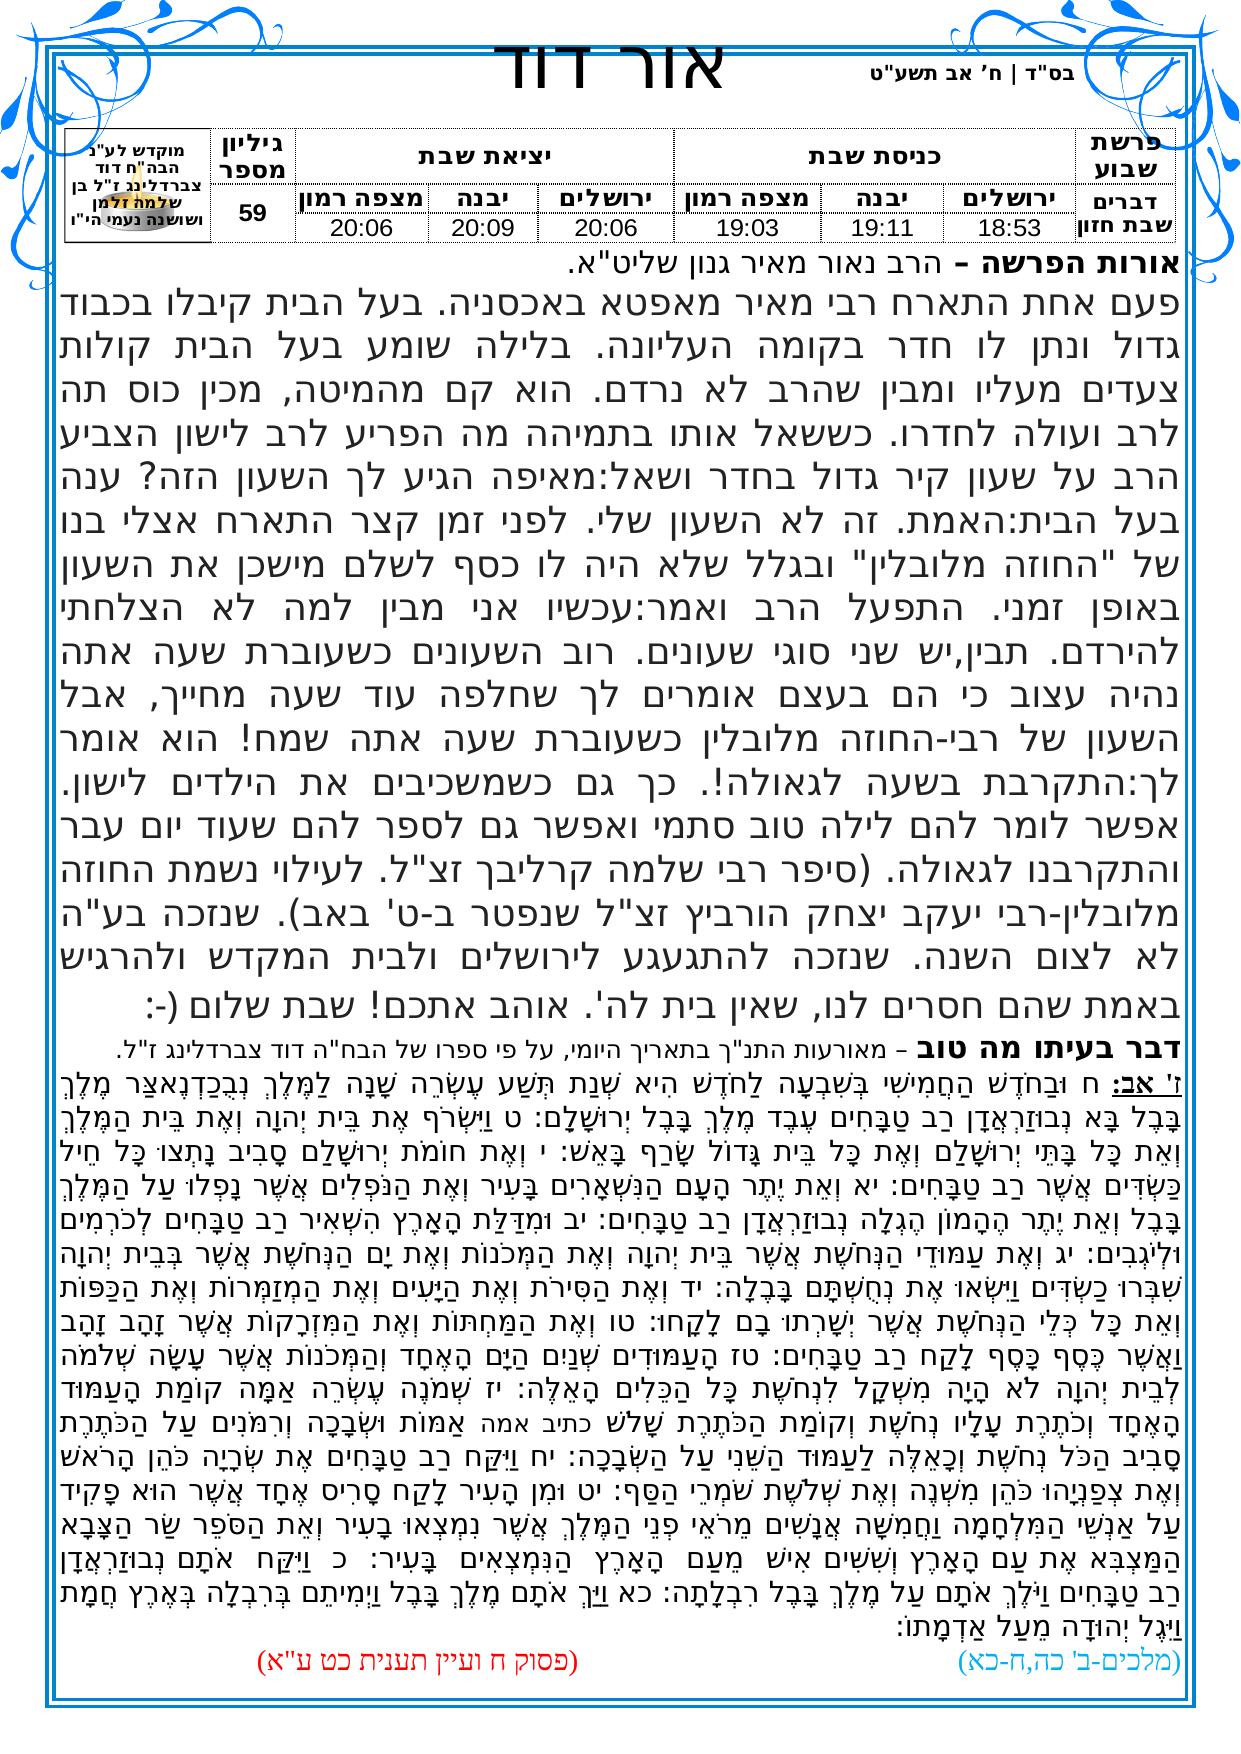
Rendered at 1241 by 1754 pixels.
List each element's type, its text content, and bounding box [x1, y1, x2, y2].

picture [950, 0, 1241, 283]
picture [0, 0, 283, 290]
list (מלכים-ב' כה,ח-כא) (פסוק ח ועיין תענית כט ע"א) [59, 1643, 1182, 1677]
text פעם אחת התארח רבי מאיר מאפטא באכסניה. בעל הבית קיבלו בכבוד גדול ונתן לו חדר בקומה העליונה. בלילה שומע בעל הבית קולות צעדים מעליו ומבין שהרב לא נרדם. הוא קם מהמיטה, מכין כוס תה לרב ועולה לחדרו. כששאל אותו בתמיהה מה הפריע לרב לישון הצביע הרב על שעון קיר גדול בחדר ושאל:מאיפה הגיע לך השעון הזה? ענה בעל הבית:האמת. זה לא השעון שלי. לפני זמן קצר התארח אצלי בנו של "החוזה מלובלין" ובגלל שלא היה לו כסף לשלם מישכן את השעון באופן זמני. התפעל הרב ואמר:עכשיו אני מבין למה לא הצלחתי להירדם. תבין,יש שני סוגי שעונים. רוב השעונים כשעוברת שעה אתה נהיה עצוב כי הם בעצם אומרים לך שחלפה עוד שעה מחייך, אבל השעון של רבי-החוזה מלובלין כשעוברת שעה אתה שמח! הוא אומר לך:התקרבת בשעה לגאולה!. כך גם כשמשכיבים את הילדים לישון.אפשר לומר להם לילה טוב סתמי ואפשר גם לספר להם שעוד יום עבר והתקרבנו לגאולה. (סיפר רבי שלמה קרליבך זצ"ל. לעילוי נשמת החוזה מלובלין-רבי יעקב יצחק הורביץ זצ"ל שנפטר ב-ט' באב). שנזכה בע"ה לא לצום השנה. שנזכה להתגעגע לירושלים ולבית המקדש ולהרגיש באמת שהם חסרים לנו, שאין בית לה'. אוהב אתכם! שבת שלום‎:-) ‎ [59, 280, 1182, 1030]
picture [49, 49, 283, 290]
text דבר בעיתו מה טוב – מאורעות התנ"ך בתאריך היומי, על פי ספרו של הבח"ה דוד צברדלינג ז"ל. [59, 1030, 1182, 1066]
text אורות הפרשה – הרב נאור מאיר גנון שליט"א. [283, 119, 950, 280]
picture [56, 56, 283, 290]
list ז' אב: ח וּבַחֹדֶשׁ הַחֲמִישִׁי בְּשִׁבְעָה לַחֹדֶשׁ הִיא שְׁנַת תְּשַׁע עֶשְׂרֵה שָׁנָה לַמֶּלֶךְ נְבֻכַדְנֶאצַּר מֶלֶךְ בָּבֶל בָּא נְבוּזַרְאֲדָן רַב טַבָּחִים עֶבֶד מֶלֶךְ בָּבֶל יְרוּשָׁלָ‍ִם: ט וַיִּשְׂרֹף אֶת בֵּית יְהוָה וְאֶת בֵּית הַמֶּלֶךְ וְאֵת כָּל בָּתֵּי יְרוּשָׁלַ‍ִם וְאֶת כָּל בֵּית גָּדוֹל שָׂרַף בָּאֵשׁ: י וְאֶת חוֹמֹת יְרוּשָׁלַ‍ִם סָבִיב נָתְצוּ כָּל חֵיל כַּשְׂדִּים אֲשֶׁר רַב טַבָּחִים: יא וְאֵת יֶתֶר הָעָם הַנִּשְׁאָרִים בָּעִיר וְאֶת הַנֹּפְלִים אֲשֶׁר נָפְלוּ עַל הַמֶּלֶךְ בָּבֶל וְאֵת יֶתֶר הֶהָמוֹן הֶגְלָה נְבוּזַרְאֲדָן רַב טַבָּחִים: יב וּמִדַּלַּת הָאָרֶץ הִשְׁאִיר רַב טַבָּחִים לְכֹרְמִים וּלְיֹגְבִים: יג וְאֶת עַמּוּדֵי הַנְּחֹשֶׁת אֲשֶׁר בֵּית יְהוָה וְאֶת הַמְּכֹנוֹת וְאֶת יָם הַנְּחֹשֶׁת אֲשֶׁר בְּבֵית יְהוָה שִׁבְּרוּ כַשְׂדִּים וַיִּשְׂאוּ אֶת נְחֻשְׁתָּם בָּבֶלָה: יד וְאֶת הַסִּירֹת וְאֶת הַיָּעִים וְאֶת הַמְזַמְּרוֹת וְאֶת הַכַּפּוֹת וְאֵת כָּל כְּלֵי הַנְּחֹשֶׁת אֲשֶׁר יְשָׁרְתוּ בָם לָקָחוּ: טו וְאֶת הַמַּחְתּוֹת וְאֶת הַמִּזְרָקוֹת אֲשֶׁר זָהָב זָהָב וַאֲשֶׁר כֶּסֶף כָּסֶף לָקַח רַב טַבָּחִים: טז הָעַמּוּדִים שְׁנַיִם הַיָּם הָאֶחָד וְהַמְּכֹנוֹת אֲשֶׁר עָשָׂה שְׁלֹמֹה לְבֵית יְהוָה לֹא הָיָה מִשְׁקָל לִנְחֹשֶׁת כָּל הַכֵּלִים הָאֵלֶּה: יז שְׁמֹנֶה עֶשְׂרֵה אַמָּה קוֹמַת הָעַמּוּד הָאֶחָד וְכֹתֶרֶת עָלָיו נְחֹשֶׁת וְקוֹמַת הַכֹּתֶרֶת שָׁלֹשׁ כתיב אמה אַמּוֹת וּשְׂבָכָה וְרִמֹּנִים עַל הַכֹּתֶרֶת סָבִיב הַכֹּל נְחֹשֶׁת וְכָאֵלֶּה לַעַמּוּד הַשֵּׁנִי עַל הַשְּׂבָכָה: יח וַיִּקַּח רַב טַבָּחִים אֶת שְׂרָיָה כֹּהֵן הָרֹאשׁ וְאֶת צְפַנְיָהוּ כֹּהֵן מִשְׁנֶה וְאֶת שְׁלֹשֶׁת שֹׁמְרֵי הַסַּף: יט וּמִן הָעִיר לָקַח סָרִיס אֶחָד אֲ‍שֶׁר הוּא פָקִיד עַל אַנְשֵׁי הַמִּלְחָמָה וַחֲמִשָּׁה אֲנָשִׁים מֵרֹאֵי פְנֵי הַמֶּלֶךְ אֲשֶׁר נִמְצְאוּ בָעִיר וְאֵת הַסֹּפֵר שַׂר הַצָּבָא הַמַּצְבִּא אֶת עַם הָאָרֶץ וְשִׁשִּׁים אִישׁ מֵעַם הָאָרֶץ הַנִּמְצְאִים בָּעִיר: כ וַיִּקַּח אֹתָם נְבוּזַרְאֲדָן רַב טַבָּחִים וַיֹּלֶךְ אֹתָם עַל מֶלֶךְ בָּבֶל רִבְלָתָה: כא וַיַּךְ אֹתָם מֶלֶךְ בָּבֶל וַיְמִיתֵם בְּרִבְלָה בְּאֶרֶץ חֲמָת וַיִּגֶל יְהוּדָה מֵעַל אַדְמָתוֹ: [59, 1066, 1182, 1643]
